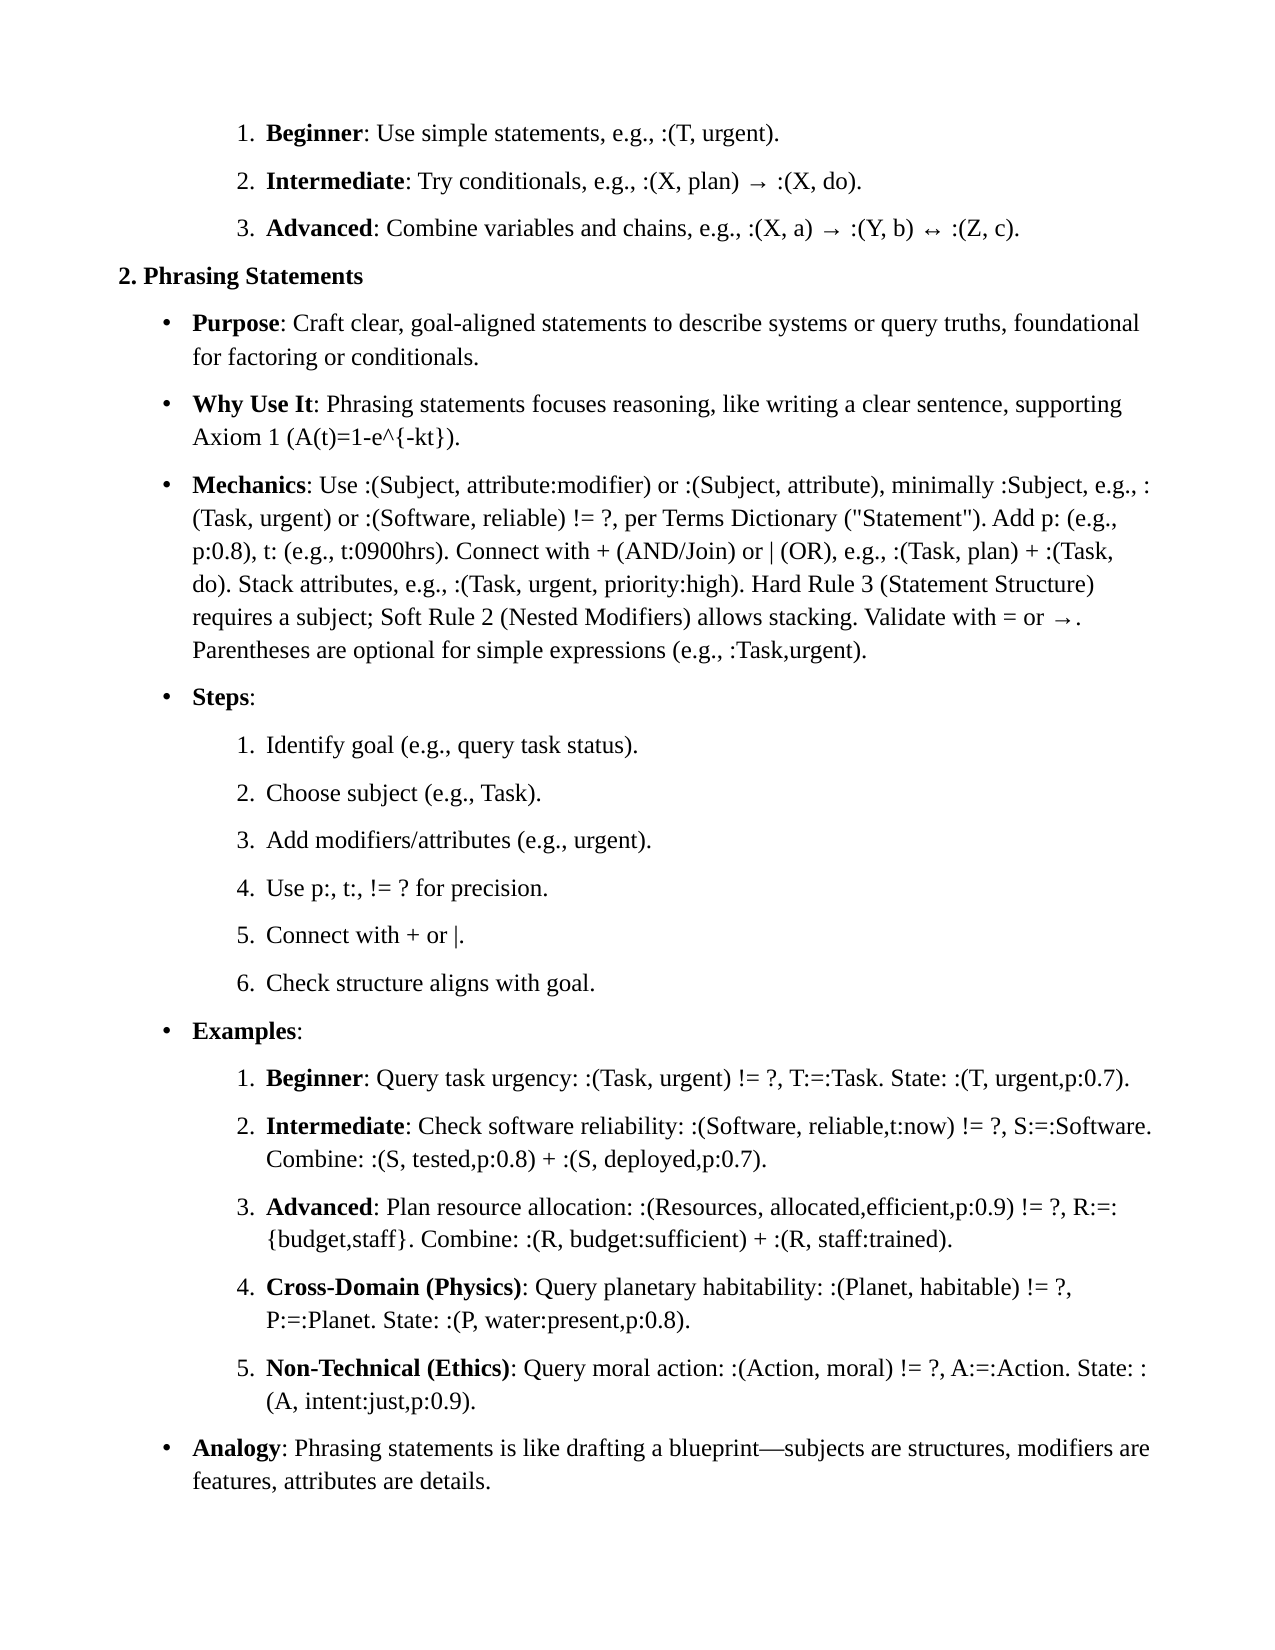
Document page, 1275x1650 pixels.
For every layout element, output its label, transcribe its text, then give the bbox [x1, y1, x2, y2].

list Examples: [162, 1016, 1157, 1044]
list Steps: [162, 682, 1157, 711]
list Non-Technical (Ethics): Query moral action: :(Action, moral) != ?, A:=:Action. State: :(A, intent:just,p:0.9). [236, 1353, 1157, 1414]
list Check structure aligns with goal. [236, 968, 1157, 997]
list Connect with + or |. [236, 921, 1157, 949]
list Use p:, t:, != ? for precision. [236, 873, 1157, 902]
list Identify goal (e.g., query task status). [236, 730, 1157, 759]
list Analogy: Phrasing statements is like drafting a blueprint—subjects are structures, modifiers are features, attributes are details. [162, 1433, 1157, 1495]
list Advanced: Plan resource allocation: :(Resources, allocated,efficient,p:0.9) != ?, R:=:{budget,staff}. Combine: :(R, budget:sufficient) + :(R, staff:trained). [236, 1192, 1157, 1253]
text 2. Phrasing Statements [118, 261, 1157, 290]
list Choose subject (e.g., Task). [236, 778, 1157, 806]
list Beginner: Query task urgency: :(Task, urgent) != ?, T:=:Task. State: :(T, urgent,p:0.7). [236, 1063, 1157, 1092]
list Advanced: Combine variables and chains, e.g., :(X, a) → :(Y, b) ↔ :(Z, c). [236, 213, 1157, 242]
list Purpose: Craft clear, goal-aligned statements to describe systems or query truths, foundational for factoring or conditionals. [162, 308, 1157, 370]
list Mechanics: Use :(Subject, attribute:modifier) or :(Subject, attribute), minimally :Subject, e.g., :(Task, urgent) or :(Software, reliable) != ?, per Terms Dictionary ("Statement"). Add p: (e.g., p:0.8), t: (e.g., t:0900hrs). Connect with + (AND/Join) or | (OR), e.g., :(Task, plan) + :(Task, do). Stack attributes, e.g., :(Task, urgent, priority:high). Hard Rule 3 (Statement Structure) requires a subject; Soft Rule 2 (Nested Modifiers) allows stacking. Validate with = or →. Parentheses are optional for simple expressions (e.g., :Task,urgent). [162, 470, 1157, 664]
list Cross-Domain (Physics): Query planetary habitability: :(Planet, habitable) != ?, P:=:Planet. State: :(P, water:present,p:0.8). [236, 1272, 1157, 1334]
list Why Use It: Phrasing statements focuses reasoning, like writing a clear sentence, supporting Axiom 1 (A(t)=1-e^{-kt}). [162, 389, 1157, 451]
list Add modifiers/attributes (e.g., urgent). [236, 825, 1157, 854]
list Intermediate: Check software reliability: :(Software, reliable,t:now) != ?, S:=:Software. Combine: :(S, tested,p:0.8) + :(S, deployed,p:0.7). [236, 1111, 1157, 1173]
list Beginner: Use simple statements, e.g., :(T, urgent). [236, 118, 1157, 147]
list Intermediate: Try conditionals, e.g., :(X, plan) → :(X, do). [236, 166, 1157, 194]
